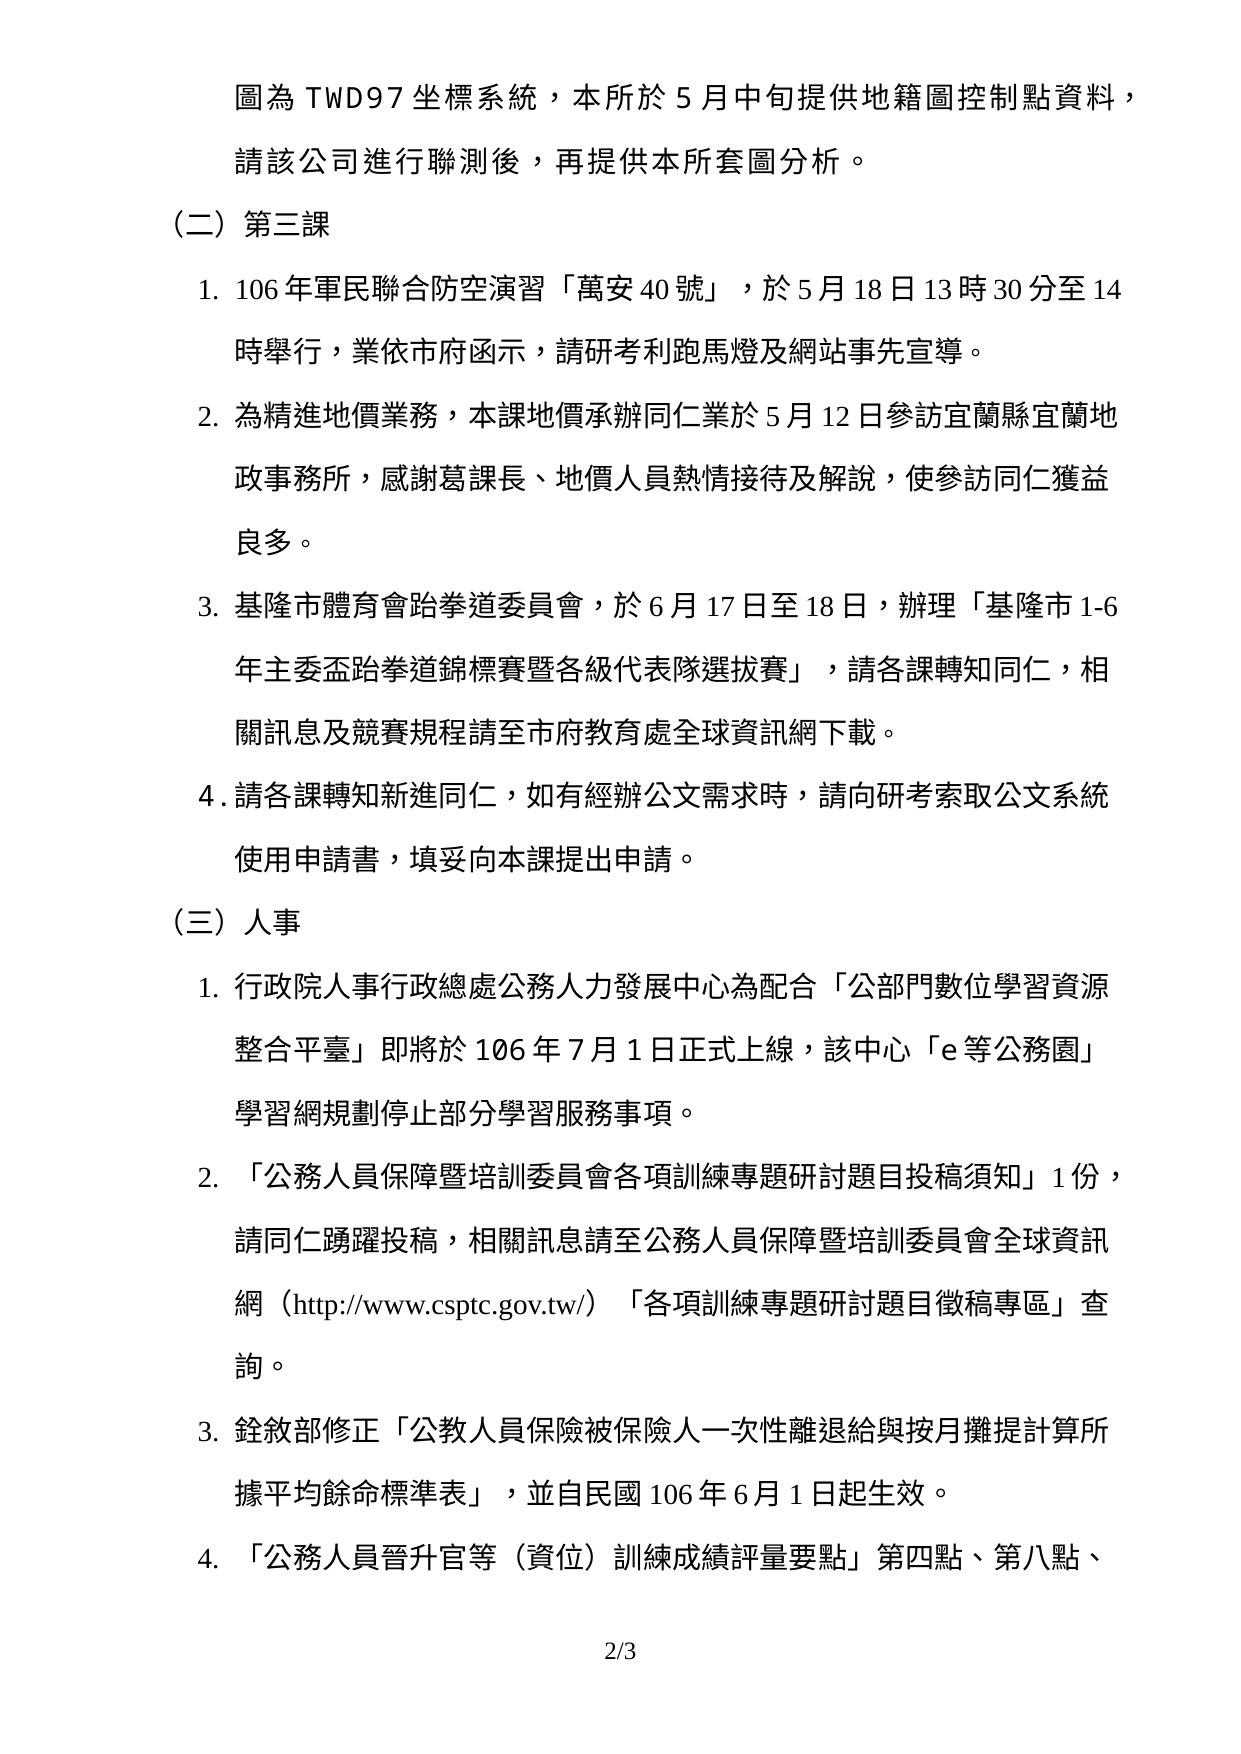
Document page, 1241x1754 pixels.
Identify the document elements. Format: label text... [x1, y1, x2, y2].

list 為精進地價業務，本課地價承辦同仁業於5月12日參訪宜蘭縣宜蘭地政事務所，感謝葛課長、地價人員熱情接待及解說，使參訪同仁獲益良多。 [197, 392, 1122, 561]
list 106年軍民聯合防空演習「萬安40號」，於5月18日13時30分至14時舉行，業依市府函示，請研考利跑馬燈及網站事先宣導。 [197, 265, 1122, 371]
list 請各課轉知新進同仁，如有經辦公文需求時，請向研考索取公文系統使用申請書，填妥向本課提出申請。 [197, 773, 1122, 879]
list 銓敘部修正「公教人員保險被保險人一次性離退給與按月攤提計算所據平均餘命標準表」，並自民國106年6月1日起生效。 [197, 1407, 1122, 1513]
list 有關基隆港西16碼頭至西27號碼頭地區地籍圖與現況不符乙案，已派員現場檢測，惟基隆港務分公司先前提供之現況測量圖為TWD97坐標系統，本所於5月中旬提供地籍圖控制點資料，請該公司進行聯測後，再提供本所套圖分析。 [197, 75, 1122, 181]
list 「公務人員保障暨培訓委員會各項訓練專題研討題目投稿須知」1份，請同仁踴躍投稿，相關訊息請至公務人員保障暨培訓委員會全球資訊網（http://www.csptc.gov.tw/）「各項訓練專題研討題目徵稿專區」查詢。 [197, 1154, 1122, 1386]
list 基隆市體育會跆拳道委員會，於6 月17日至18日，辦理「基隆市1-6年主委盃跆拳道錦標賽暨各級代表隊選拔賽」，請各課轉知同仁，相關訊息及競賽規程請至市府教育處全球資訊網下載。 [197, 583, 1122, 752]
list 人事 [156, 900, 1122, 942]
list 「公務人員晉升官等（資位）訓練成績評量要點」第四點、第八點、 [197, 1534, 1122, 1577]
list 第三課 [156, 202, 1122, 244]
list 行政院人事行政總處公務人力發展中心為配合「公部門數位學習資源整合平臺」即將於106年7月1日正式上線，該中心「e等公務園」學習網規劃停止部分學習服務事項。 [197, 963, 1122, 1133]
